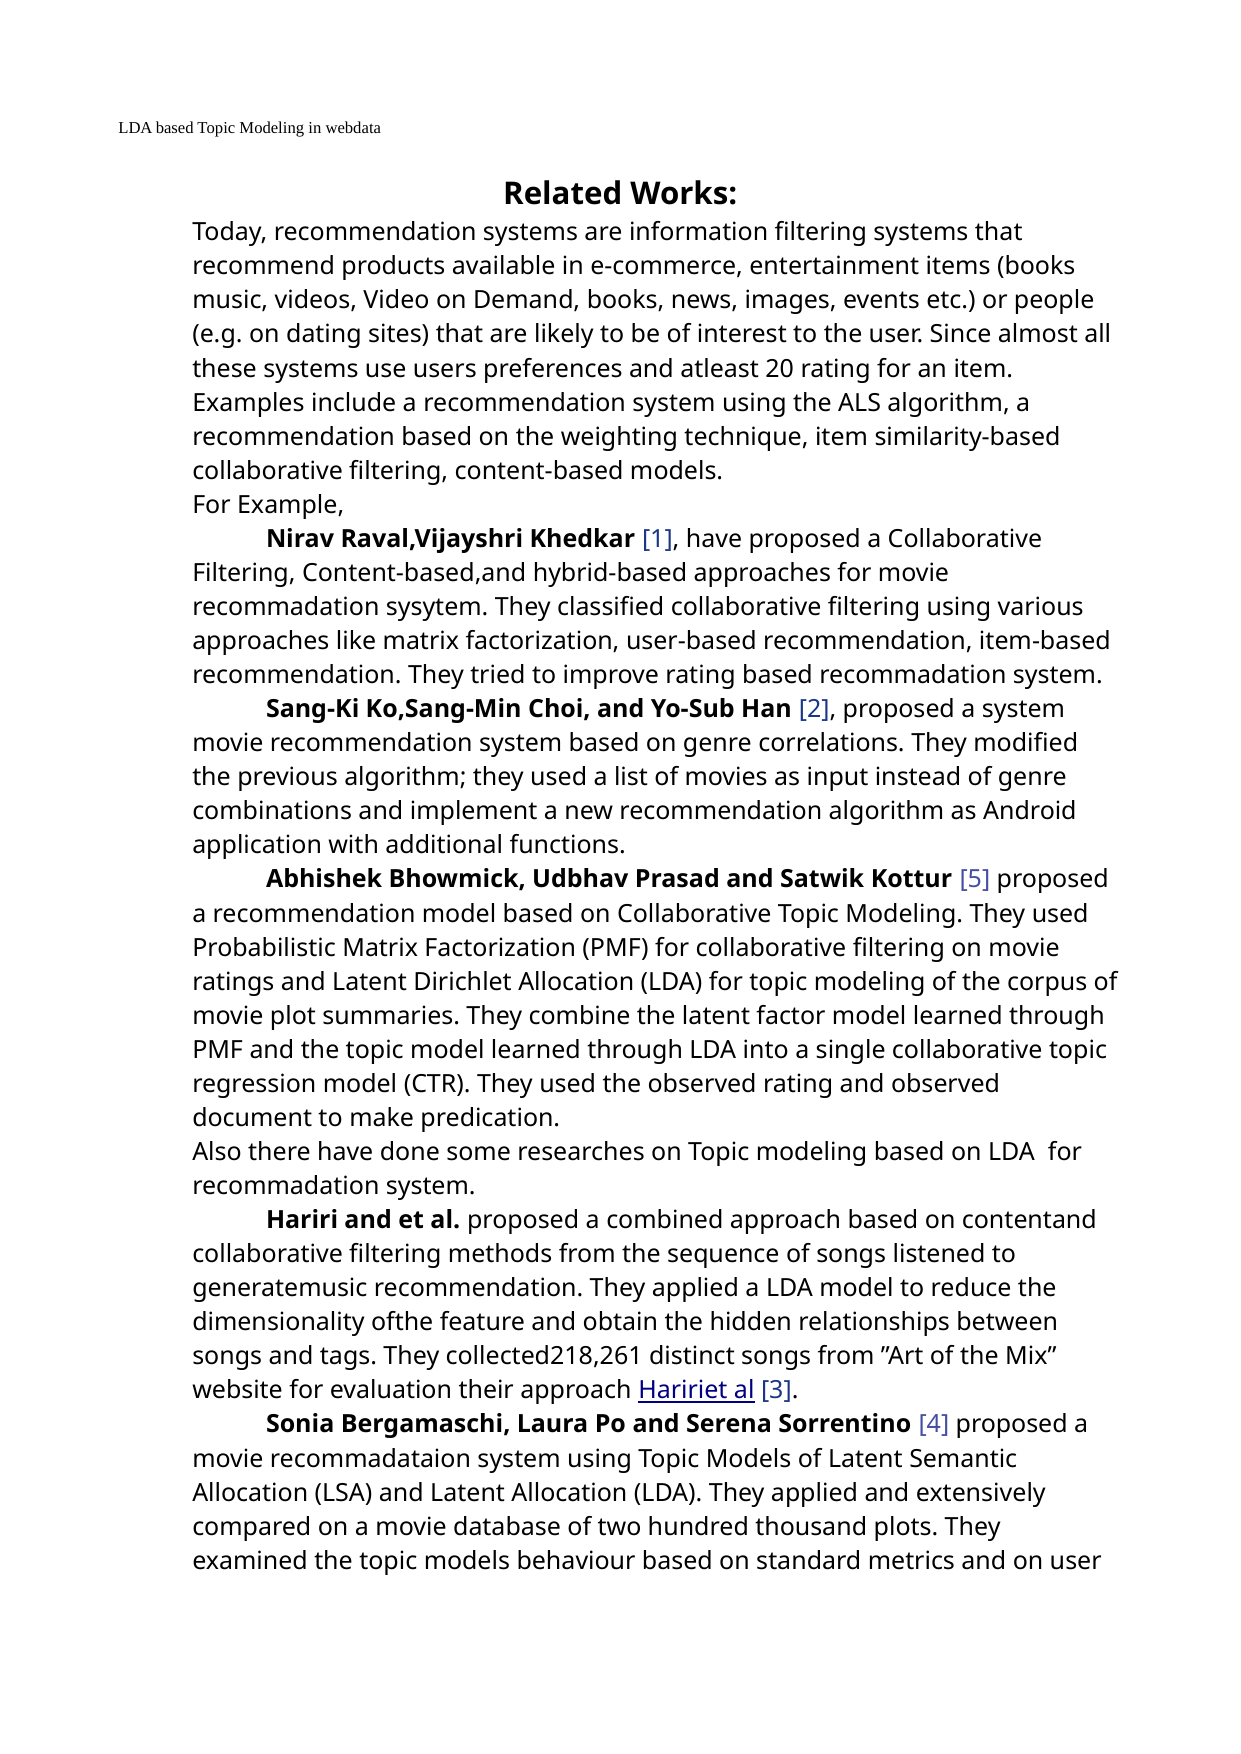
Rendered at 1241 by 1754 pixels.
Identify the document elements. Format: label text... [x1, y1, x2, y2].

text Also there have done some researches on Topic modeling based on LDA for recommadation system. [192, 1134, 1122, 1202]
text Sang-Ki Ko,Sang-Min Choi, and Yo-Sub Han [2], proposed a system movie recommendation system based on genre correlations. They modified the previous algorithm; they used a list of movies as input instead of genre combinations and implement a new recommendation algorithm as Android application with additional functions. [192, 691, 1122, 861]
text Nirav Raval,Vijayshri Khedkar [1], have proposed a Collaborative Filtering, Content-based,and hybrid-based approaches for movie recommadation sysytem. They classified collaborative filtering using various approaches like matrix factorization, user-based recommendation, item-based recommendation. They tried to improve rating based recommadation system. [192, 521, 1122, 691]
text Sonia Bergamaschi, Laura Po and Serena Sorrentino [4] proposed a movie recommadataion system using Topic Models of Latent Semantic Allocation (LSA) and Latent Allocation (LDA). They applied and extensively compared on a movie database of two hundred thousand plots. They examined the topic models behaviour based on standard metrics and on user [192, 1406, 1122, 1576]
text Hariri and et al. proposed a combined approach based on contentand collaborative filtering methods from the sequence of songs listened to generatemusic recommendation. They applied a LDA model to reduce the dimensionality ofthe feature and obtain the hidden relationships between songs and tags. They collected218,261 distinct songs from ”Art of the Mix” website for evaluation their approach Haririet al [3]. [192, 1202, 1122, 1406]
text For Example, [192, 486, 1122, 521]
text Examples include a recommendation system using the ALS algorithm, a recommendation based on the weighting technique, item similarity-based collaborative filtering, content-based models. [192, 384, 1122, 486]
text Today, recommendation systems are information filtering systems that recommend products available in e-commerce, entertainment items (books music, videos, Video on Demand, books, news, images, events etc.) or people (e.g. on dating sites) that are likely to be of interest to the user. Since almost all these systems use users preferences and atleast 20 rating for an item. [192, 214, 1122, 384]
text Related Works: [118, 171, 1122, 214]
text Abhishek Bhowmick, Udbhav Prasad and Satwik Kottur [5] proposed a recommendation model based on Collaborative Topic Modeling. They used Probabilistic Matrix Factorization (PMF) for collaborative filtering on movie ratings and Latent Dirichlet Allocation (LDA) for topic modeling of the corpus of movie plot summaries. They combine the latent factor model learned through PMF and the topic model learned through LDA into a single collaborative topic regression model (CTR). They used the observed rating and observed document to make predication. [192, 861, 1122, 1134]
